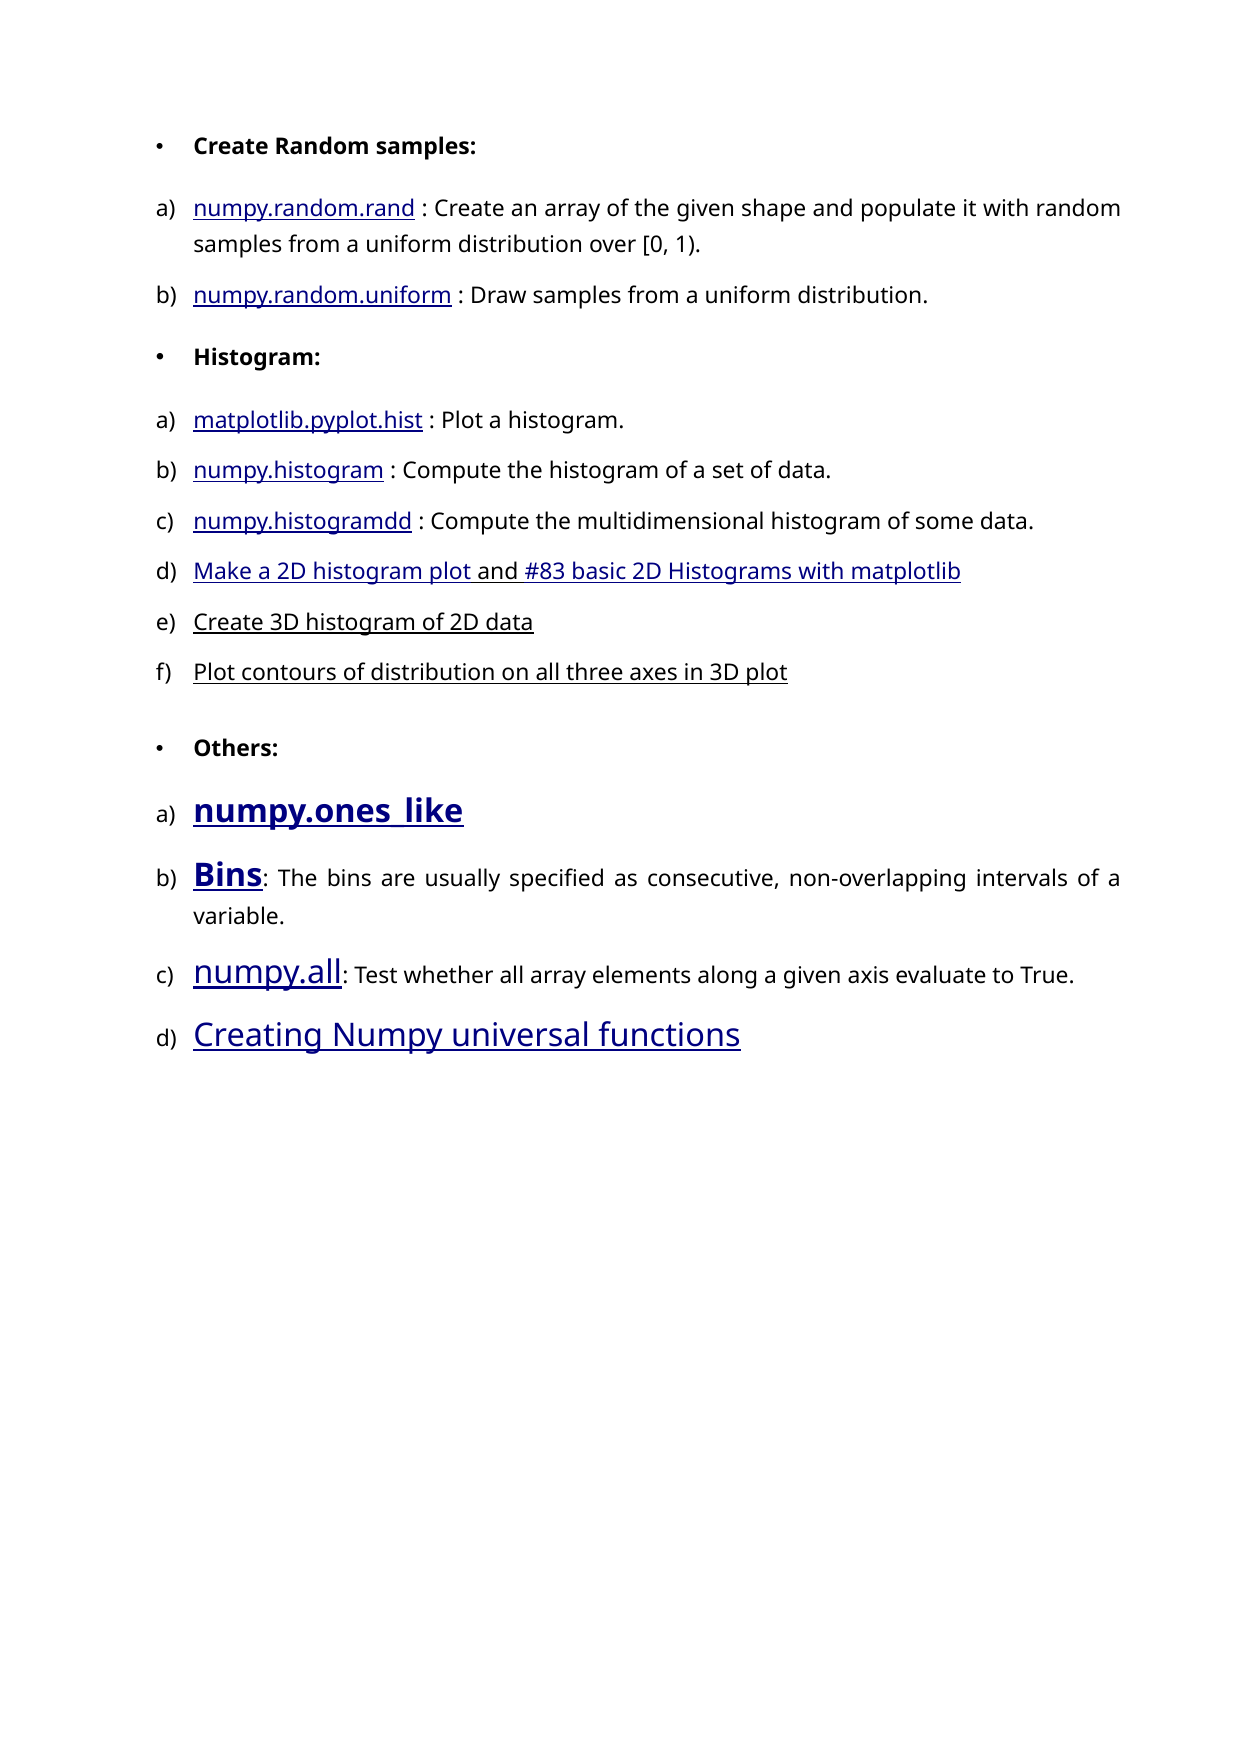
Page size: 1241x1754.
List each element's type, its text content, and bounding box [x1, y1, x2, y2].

list matplotlib.pyplot.hist : Plot a histogram. [156, 404, 1122, 435]
subtitle numpy.ones_like [156, 787, 1122, 832]
subtitle Bins: The bins are usually specified as consecutive, non-overlapping intervals of a variable. [156, 851, 1122, 932]
list numpy.histogram : Compute the histogram of a set of data. [156, 454, 1122, 485]
list Histogram: [156, 341, 1122, 372]
list numpy.histogramdd : Compute the multidimensional histogram of some data. [156, 505, 1122, 536]
list Plot contours of distribution on all three axes in 3D plot [156, 656, 1122, 687]
list Create Random samples: [156, 130, 1122, 161]
list numpy.random.rand : Create an array of the given shape and populate it with random samples from a uniform distribution over [0, 1). [156, 192, 1122, 259]
list numpy.random.uniform : Draw samples from a uniform distribution. [156, 279, 1122, 310]
list Create 3D histogram of 2D data [156, 606, 1122, 637]
subtitle Others: [156, 732, 1122, 763]
list numpy.all: Test whether all array elements along a given axis evaluate to True. [156, 949, 1122, 993]
list Make a 2D histogram plot and #83 basic 2D Histograms with matplotlib [156, 555, 1122, 586]
list Creating Numpy universal functions [156, 1011, 1122, 1056]
